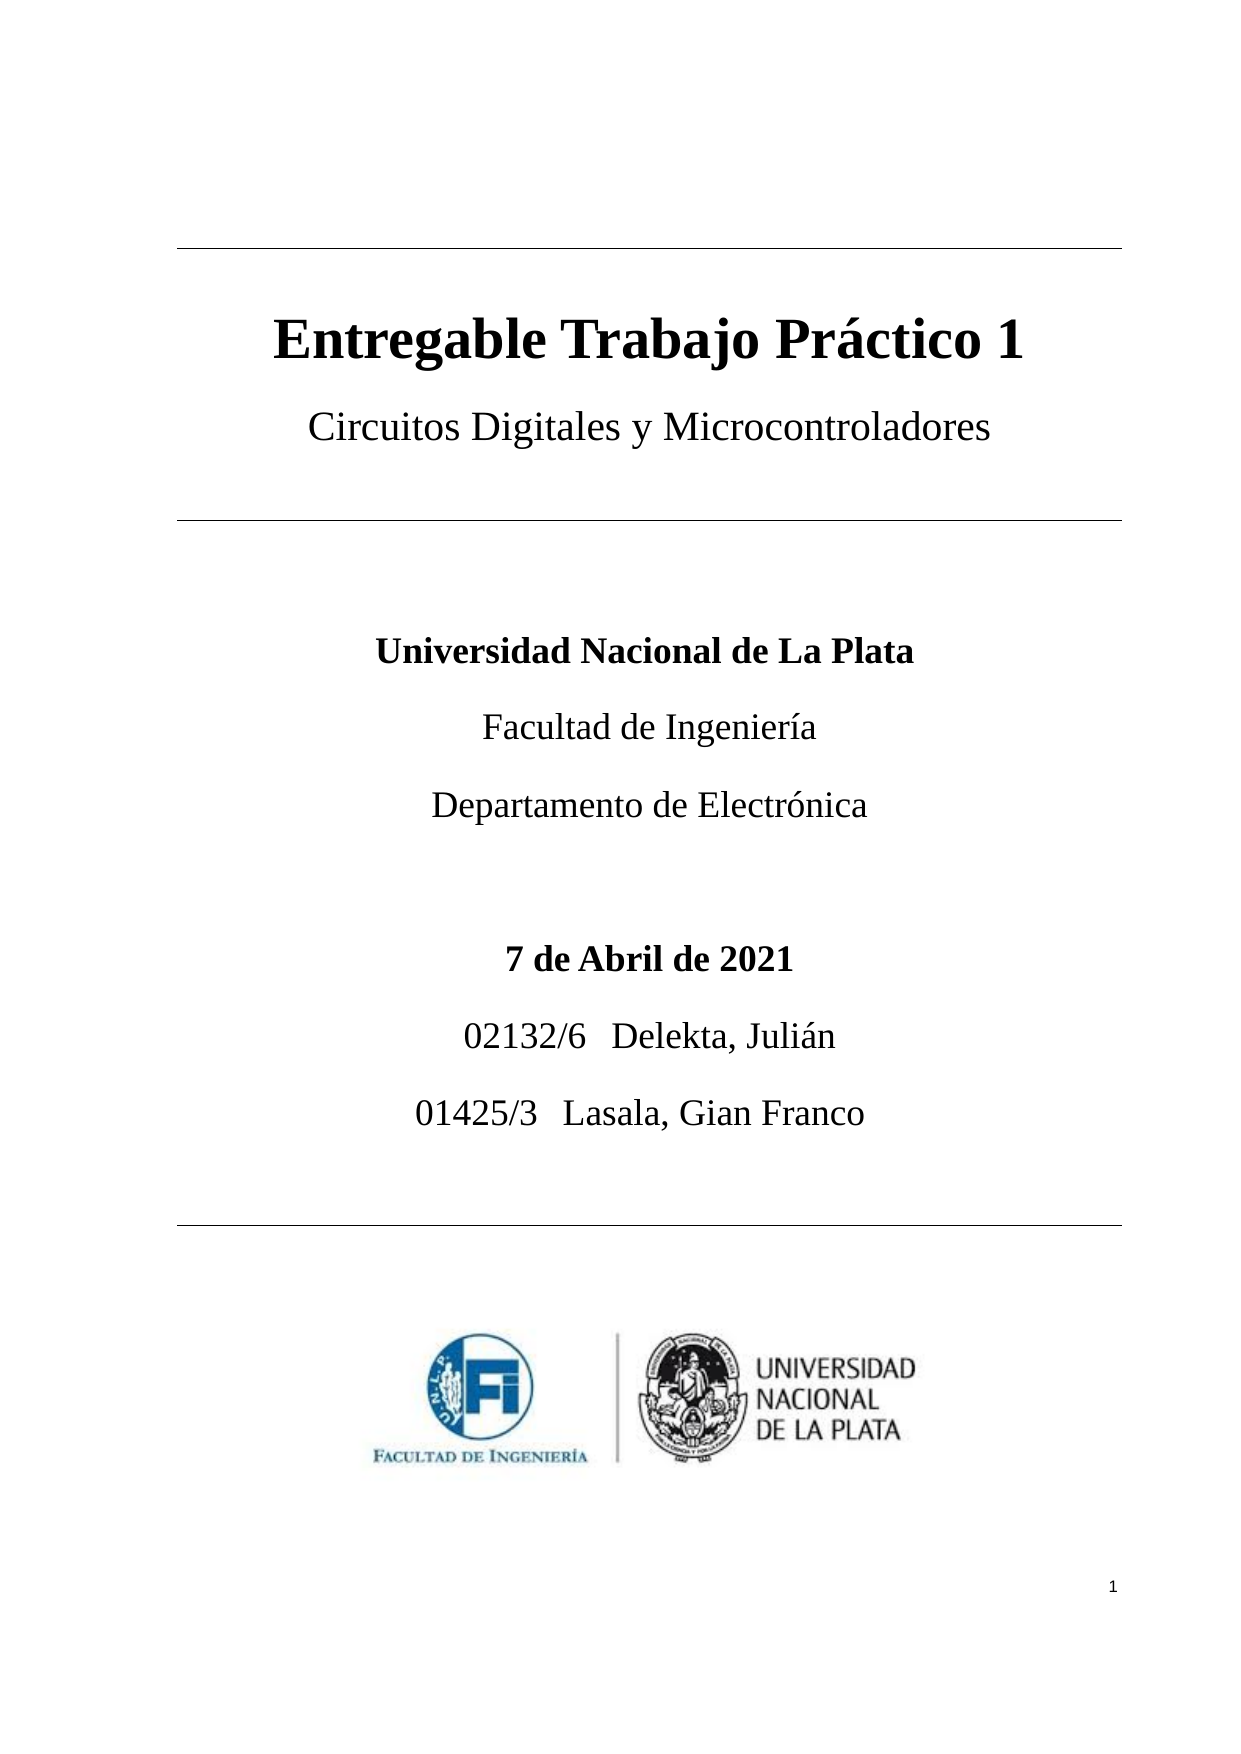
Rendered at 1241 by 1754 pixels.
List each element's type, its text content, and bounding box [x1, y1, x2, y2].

text 01425/3 Lasala, Gian Franco [177, 1091, 1122, 1134]
text 7 de Abril de 2021 [177, 936, 1122, 979]
subtitle Universidad Nacional de La Plata [177, 624, 1122, 675]
picture [336, 1304, 994, 1493]
subtitle Entregable Trabajo Práctico 1 [177, 304, 1122, 371]
text Facultad de Ingeniería [177, 705, 1122, 748]
text Circuitos Digitales y Microcontroladores [177, 401, 1122, 449]
text Departamento de Electrónica [177, 782, 1122, 825]
text 02132/6 Delekta, Julián [177, 1013, 1122, 1057]
